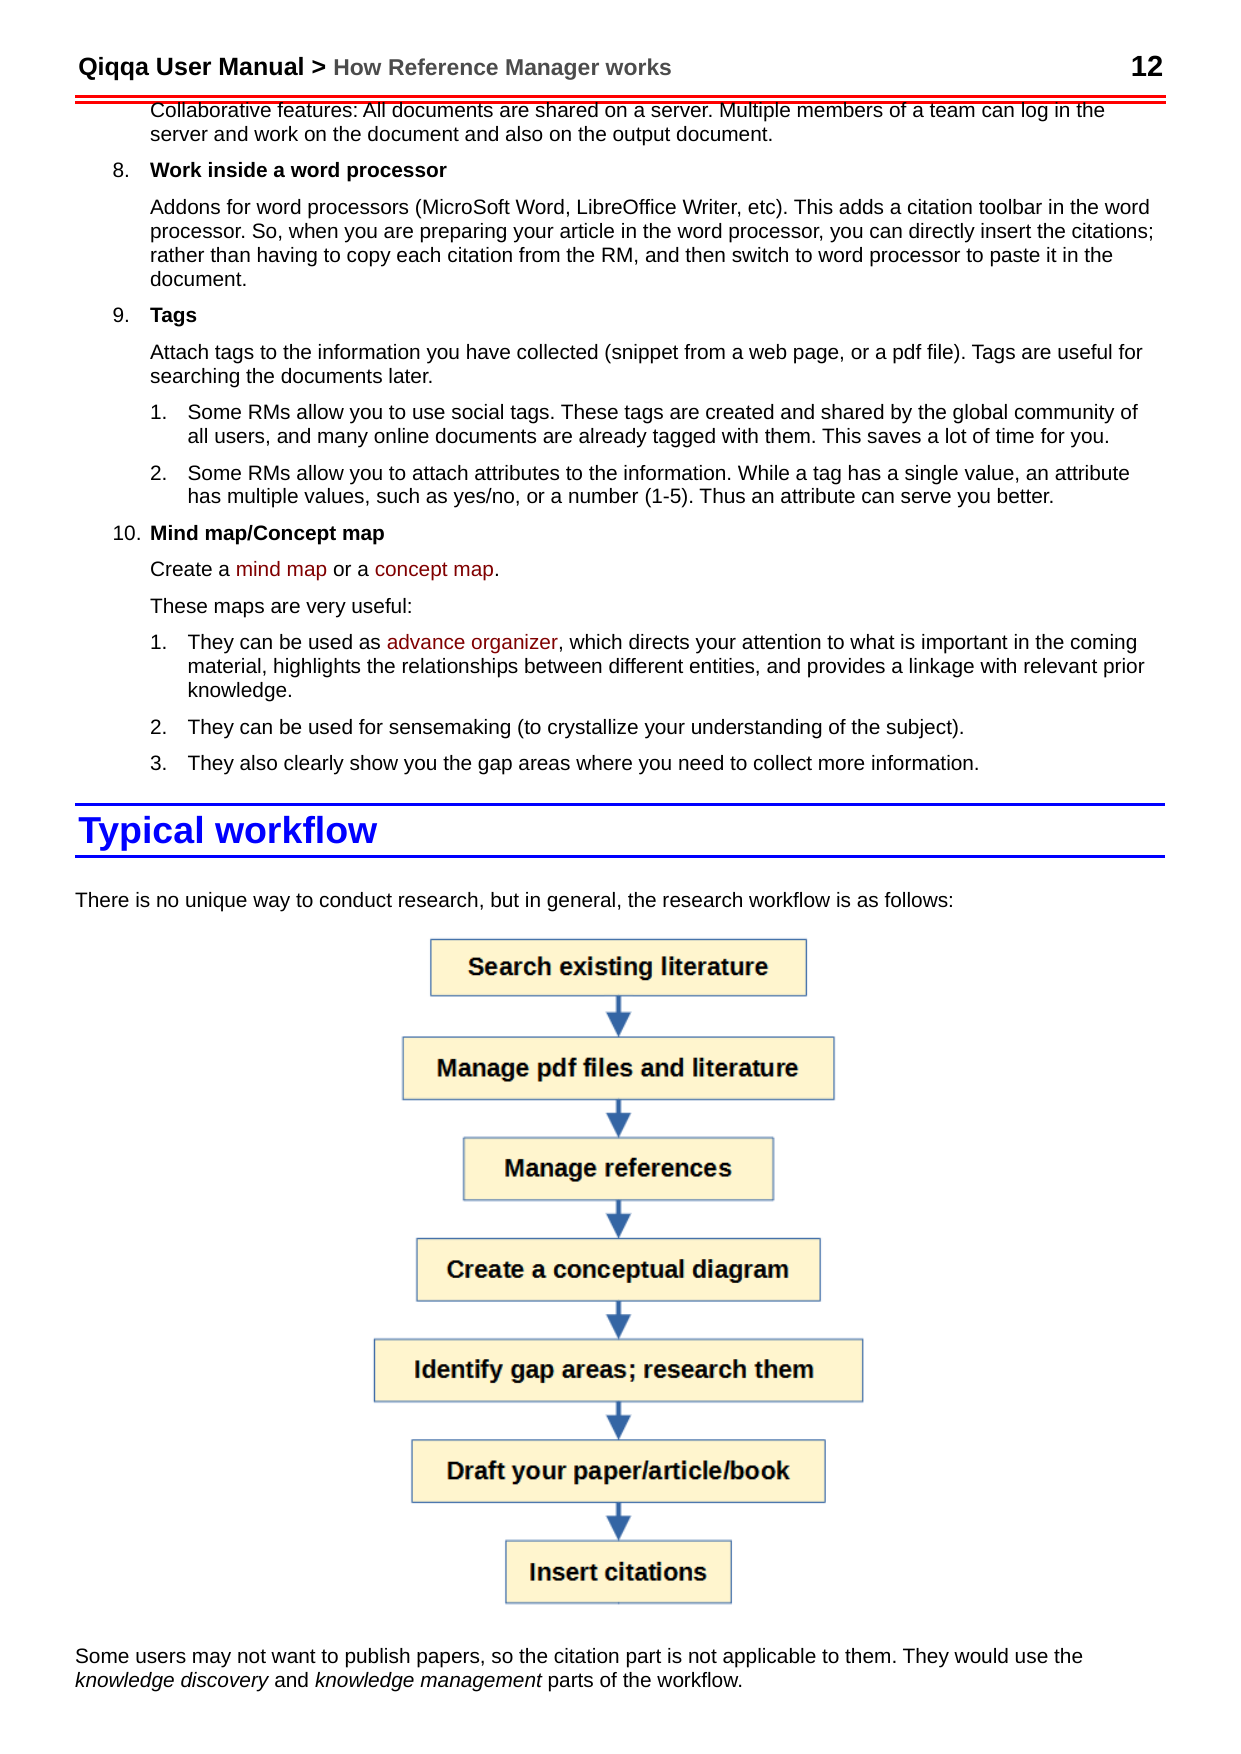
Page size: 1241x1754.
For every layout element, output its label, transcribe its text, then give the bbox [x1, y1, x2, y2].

text There is no unique way to conduct research, but in general, the research workflow is as follows: [75, 888, 1165, 912]
list They can be used as advance organizer, which directs your attention to what is important in the coming material, highlights the relationships between different entities, and provides a linkage with relevant prior knowledge. [150, 630, 1165, 702]
list Create a mind map or a concept map. [112, 557, 1165, 581]
text Some users may not want to publish papers, so the citation part is not applicable to them. They would use the knowledge discovery and knowledge management parts of the workflow. [75, 1643, 1165, 1691]
list Mind map/Concept map [112, 521, 1165, 545]
list These maps are very useful: [112, 594, 1165, 618]
list Attach tags to the information you have collected (snippet from a web page, or a pdf file). Tags are useful for searching the documents later. [112, 339, 1165, 387]
list Work inside a word processor [112, 158, 1165, 182]
list Some RMs allow you to attach attributes to the information. While a tag has a single value, an attribute has multiple values, such as yes/no, or a number (1-5). Thus an attribute can serve you better. [150, 460, 1165, 508]
subtitle Typical workflow [75, 806, 1165, 855]
list They also clearly show you the gap areas where you need to collect more information. [150, 751, 1165, 775]
list Some RMs allow you to use social tags. These tags are created and shared by the global community of all users, and many online documents are already tagged with them. This saves a lot of time for you. [150, 400, 1165, 448]
list They can be used for sensemaking (to crystallize your understanding of the subject). [150, 714, 1165, 738]
picture [369, 924, 871, 1607]
list Collaborative features: All documents are shared on a server. Multiple members of a team can log in the server and work on the document and also on the output document. [112, 104, 1165, 146]
list Tags [112, 303, 1165, 327]
list Addons for word processors (MicroSoft Word, LibreOffice Writer, etc). This adds a citation toolbar in the word processor. So, when you are preparing your article in the word processor, you can directly insert the citations; rather than having to copy each citation from the RM, and then switch to word processor to paste it in the document. [112, 195, 1165, 291]
